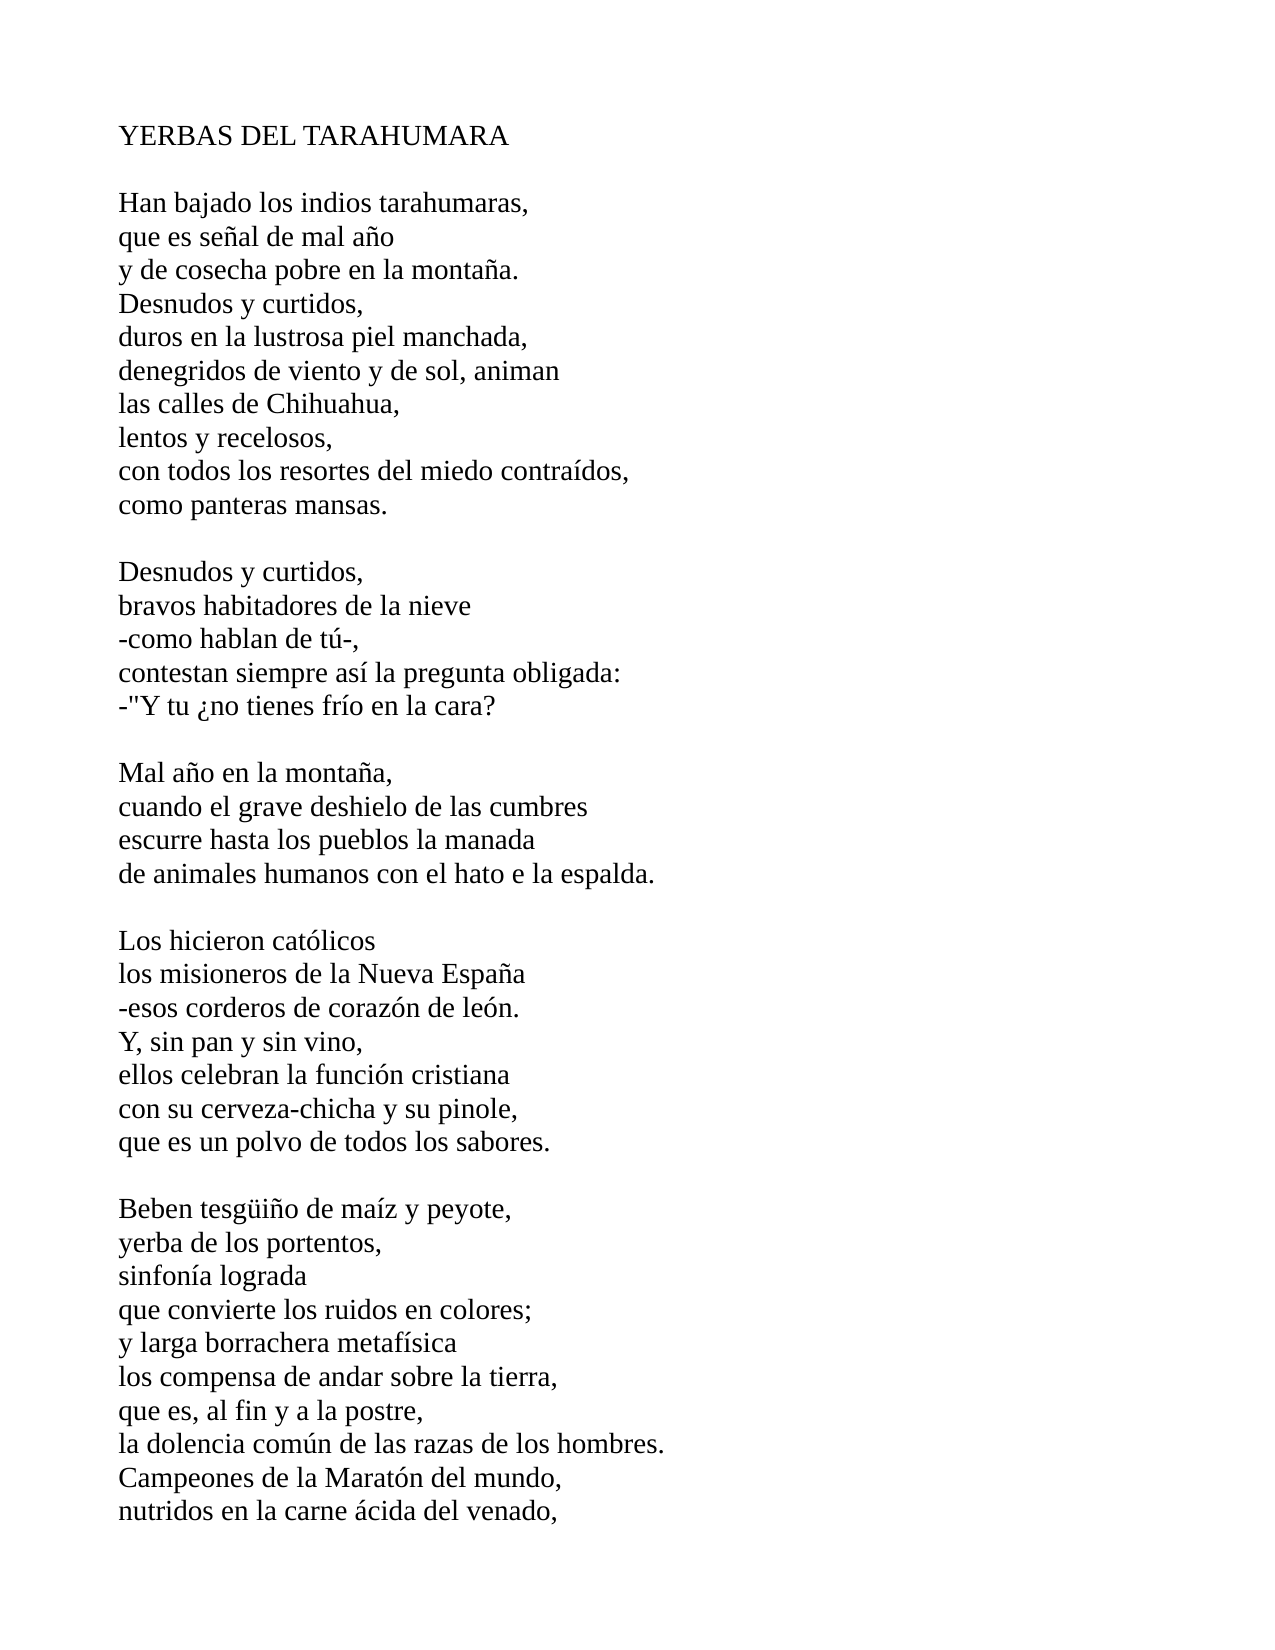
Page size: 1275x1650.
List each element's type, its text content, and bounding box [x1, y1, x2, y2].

text YERBAS DEL TARAHUMARA Han bajado los indios tarahumaras, que es señal de mal año y de cosecha pobre en la montaña. Desnudos y curtidos, duros en la lustrosa piel manchada, denegridos de viento y de sol, animan las calles de Chihuahua, lentos y recelosos, con todos los resortes del miedo contraídos, como panteras mansas. Desnudos y curtidos, bravos habitadores de la nieve -como hablan de tú-, contestan siempre así la pregunta obligada: -"Y tu ¿no tienes frío en la cara? Mal año en la montaña, cuando el grave deshielo de las cumbres escurre hasta los pueblos la manada de animales humanos con el hato e la espalda. Los hicieron católicos los misioneros de la Nueva España -esos corderos de corazón de león. Y, sin pan y sin vino, ellos celebran la función cristiana con su cerveza-chicha y su pinole, que es un polvo de todos los sabores. Beben tesgüiño de maíz y peyote, yerba de los portentos, sinfonía lograda que convierte los ruidos en colores; y larga borrachera metafísica los compensa de andar sobre la tierra, que es, al fin y a la postre, la dolencia común de las razas de los hombres. Campeones de la Maratón del mundo, nutridos en la carne ácida del venado, [118, 118, 1157, 1527]
